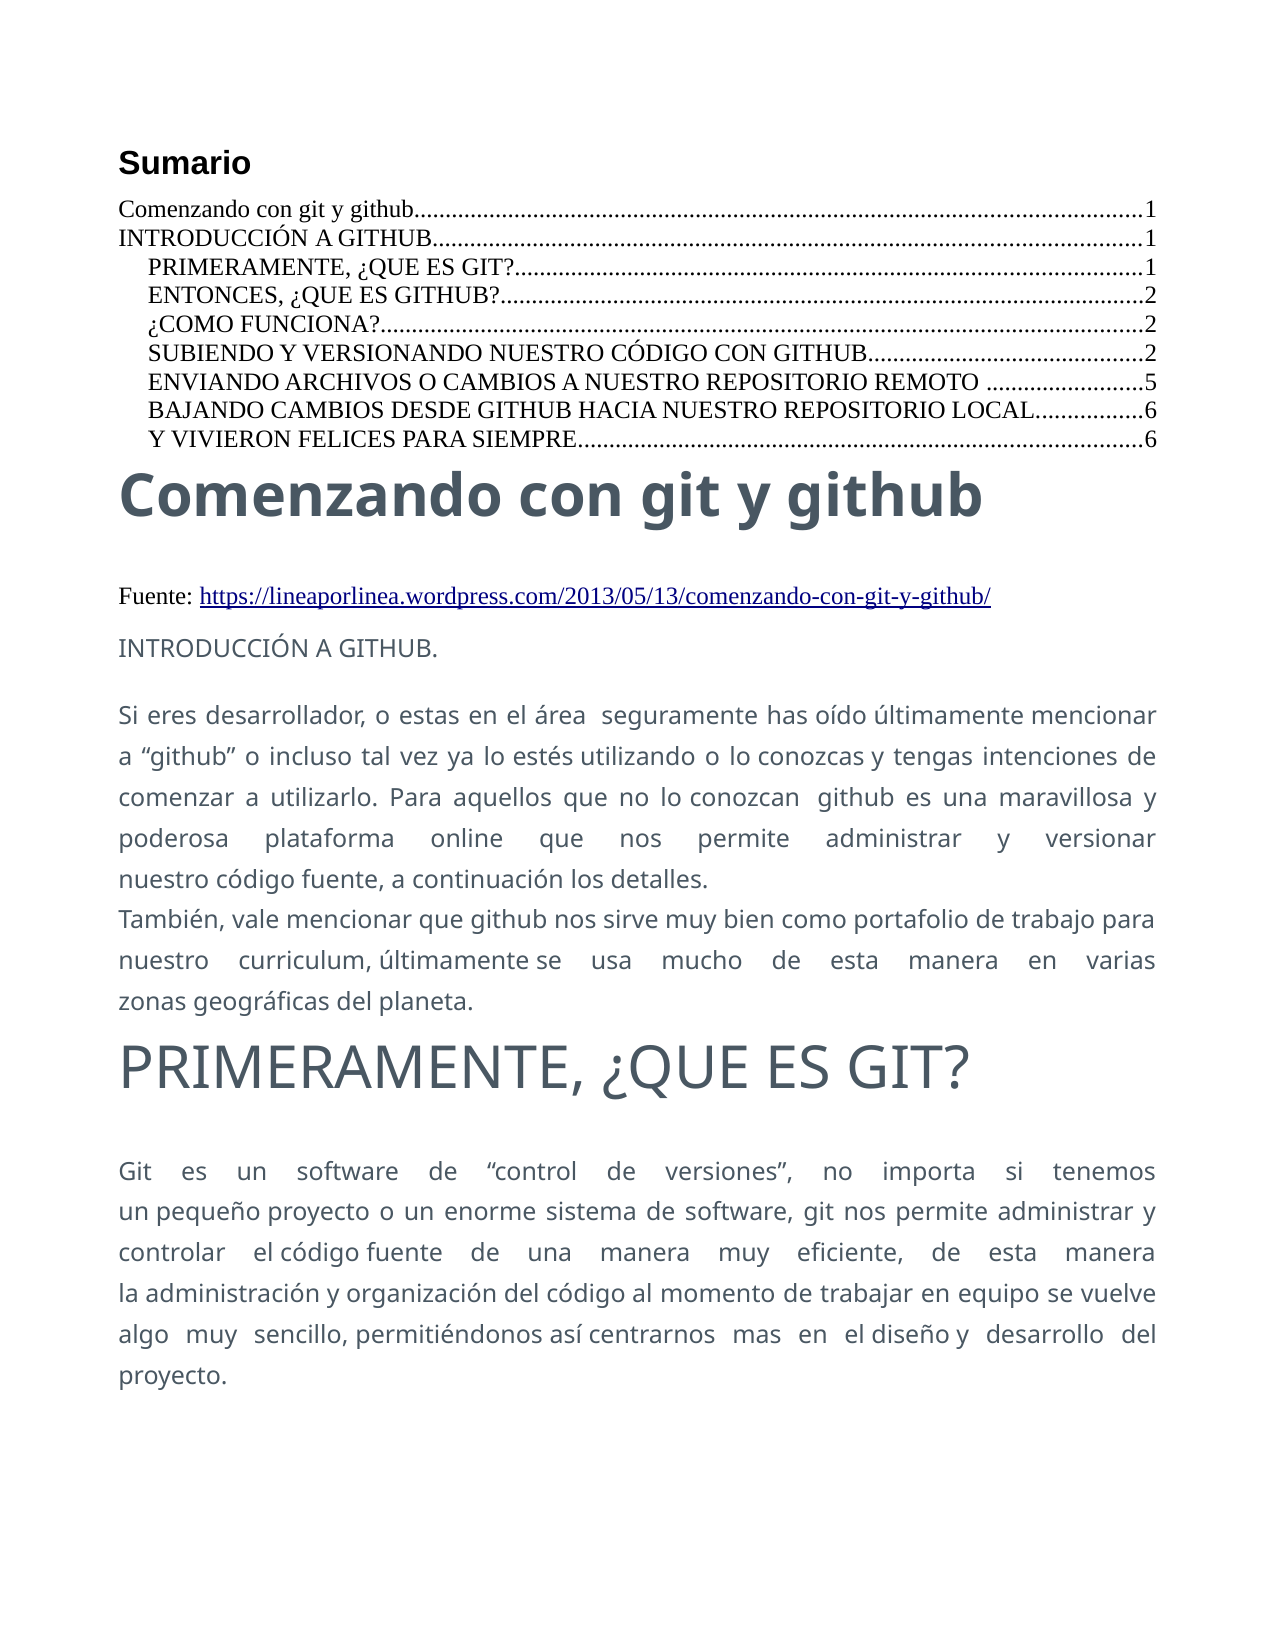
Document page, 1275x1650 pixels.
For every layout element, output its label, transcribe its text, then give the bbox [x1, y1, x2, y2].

text Y VIVIERON FELICES PARA SIEMPRE. 6 [148, 424, 1157, 453]
text Comenzando con git y github 1 [118, 194, 1157, 223]
text ENTONCES, ¿QUE ES GITHUB? 2 [148, 280, 1157, 309]
subtitle INTRODUCCIÓN A GITHUB. [118, 630, 1157, 664]
text ¿COMO FUNCIONA? 2 [148, 309, 1157, 338]
text Fuente: https://lineaporlinea.wordpress.com/2013/05/13/comenzando-con-git-y-github/ [118, 581, 1157, 610]
text Git es un software de “control de versiones”, no importa si tenemos un pequeño proyecto o un enorme sistema de software, git nos permite administrar y controlar el código fuente de una manera muy eficiente, de esta manera la administración y organización del código al momento de trabajar en equipo se vuelve algo muy sencillo, permitiéndonos así centrarnos mas en el diseño y desarrollo del proyecto. [118, 1153, 1157, 1391]
subtitle PRIMERAMENTE, ¿QUE ES GIT? [118, 1025, 1157, 1106]
subtitle Comenzando con git y github [118, 453, 1157, 534]
text ENVIANDO ARCHIVOS O CAMBIOS A NUESTRO REPOSITORIO REMOTO . 5 [148, 367, 1157, 395]
text Si eres desarrollador, o estas en el área seguramente has oído últimamente mencionar a “github” o incluso tal vez ya lo estés utilizando o lo conozcas y tengas intenciones de comenzar a utilizarlo. Para aquellos que no lo conozcan github es una maravillosa y poderosa plataforma online que nos permite administrar y versionar nuestro código fuente, a continuación los detalles. [118, 698, 1157, 895]
text INTRODUCCIÓN A GITHUB. 1 [118, 223, 1157, 252]
text PRIMERAMENTE, ¿QUE ES GIT? 1 [148, 252, 1157, 280]
subtitle Sumario [118, 143, 1157, 182]
text BAJANDO CAMBIOS DESDE GITHUB HACIA NUESTRO REPOSITORIO LOCAL. 6 [148, 395, 1157, 424]
text SUBIENDO Y VERSIONANDO NUESTRO CÓDIGO CON GITHUB. 2 [148, 338, 1157, 367]
text También, vale mencionar que github nos sirve muy bien como portafolio de trabajo para nuestro curriculum, últimamente se usa mucho de esta manera en varias zonas geográficas del planeta. [118, 902, 1157, 1018]
